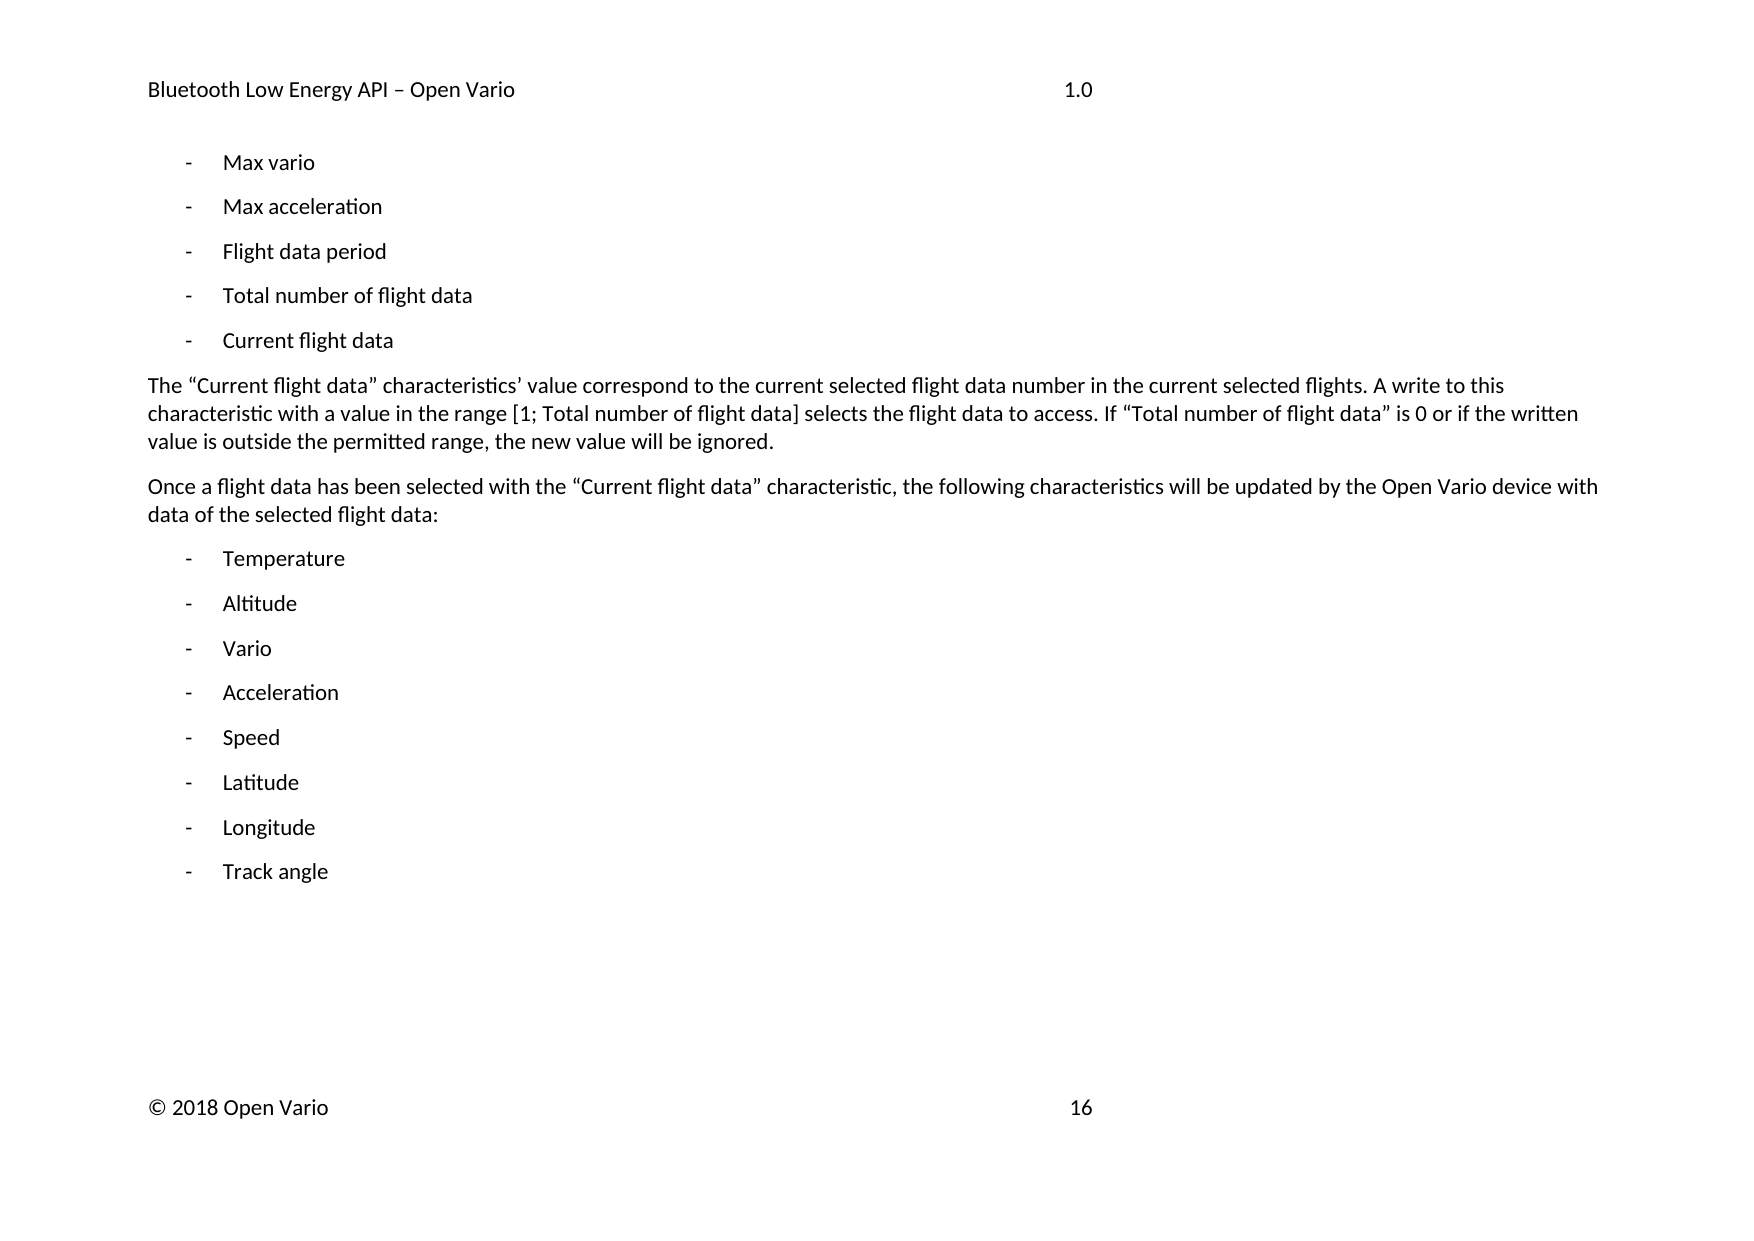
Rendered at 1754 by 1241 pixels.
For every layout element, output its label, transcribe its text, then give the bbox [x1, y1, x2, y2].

list Current flight data [185, 326, 1606, 354]
list Track angle [185, 857, 1606, 885]
list Longitude [185, 813, 1606, 841]
list Speed [185, 723, 1606, 751]
list Flight data period [185, 237, 1606, 265]
list Max vario [185, 148, 1606, 176]
list Total number of flight data [185, 282, 1606, 310]
text Once a flight data has been selected with the “Current flight data” characteristic, the following characteristics will be updated by the Open Vario device with data of the selected flight data: [148, 472, 1606, 528]
list Vario [185, 634, 1606, 662]
list Altitude [185, 589, 1606, 617]
list Acceleration [185, 678, 1606, 707]
list Max acceleration [185, 192, 1606, 220]
text The “Current flight data” characteristics’ value correspond to the current selected flight data number in the current selected flights. A write to this characteristic with a value in the range [1; Total number of flight data] selects the flight data to access. If “Total number of flight data” is 0 or if the written value is outside the permitted range, the new value will be ignored. [148, 371, 1606, 455]
list Latitude [185, 768, 1606, 796]
list Temperature [185, 544, 1606, 572]
